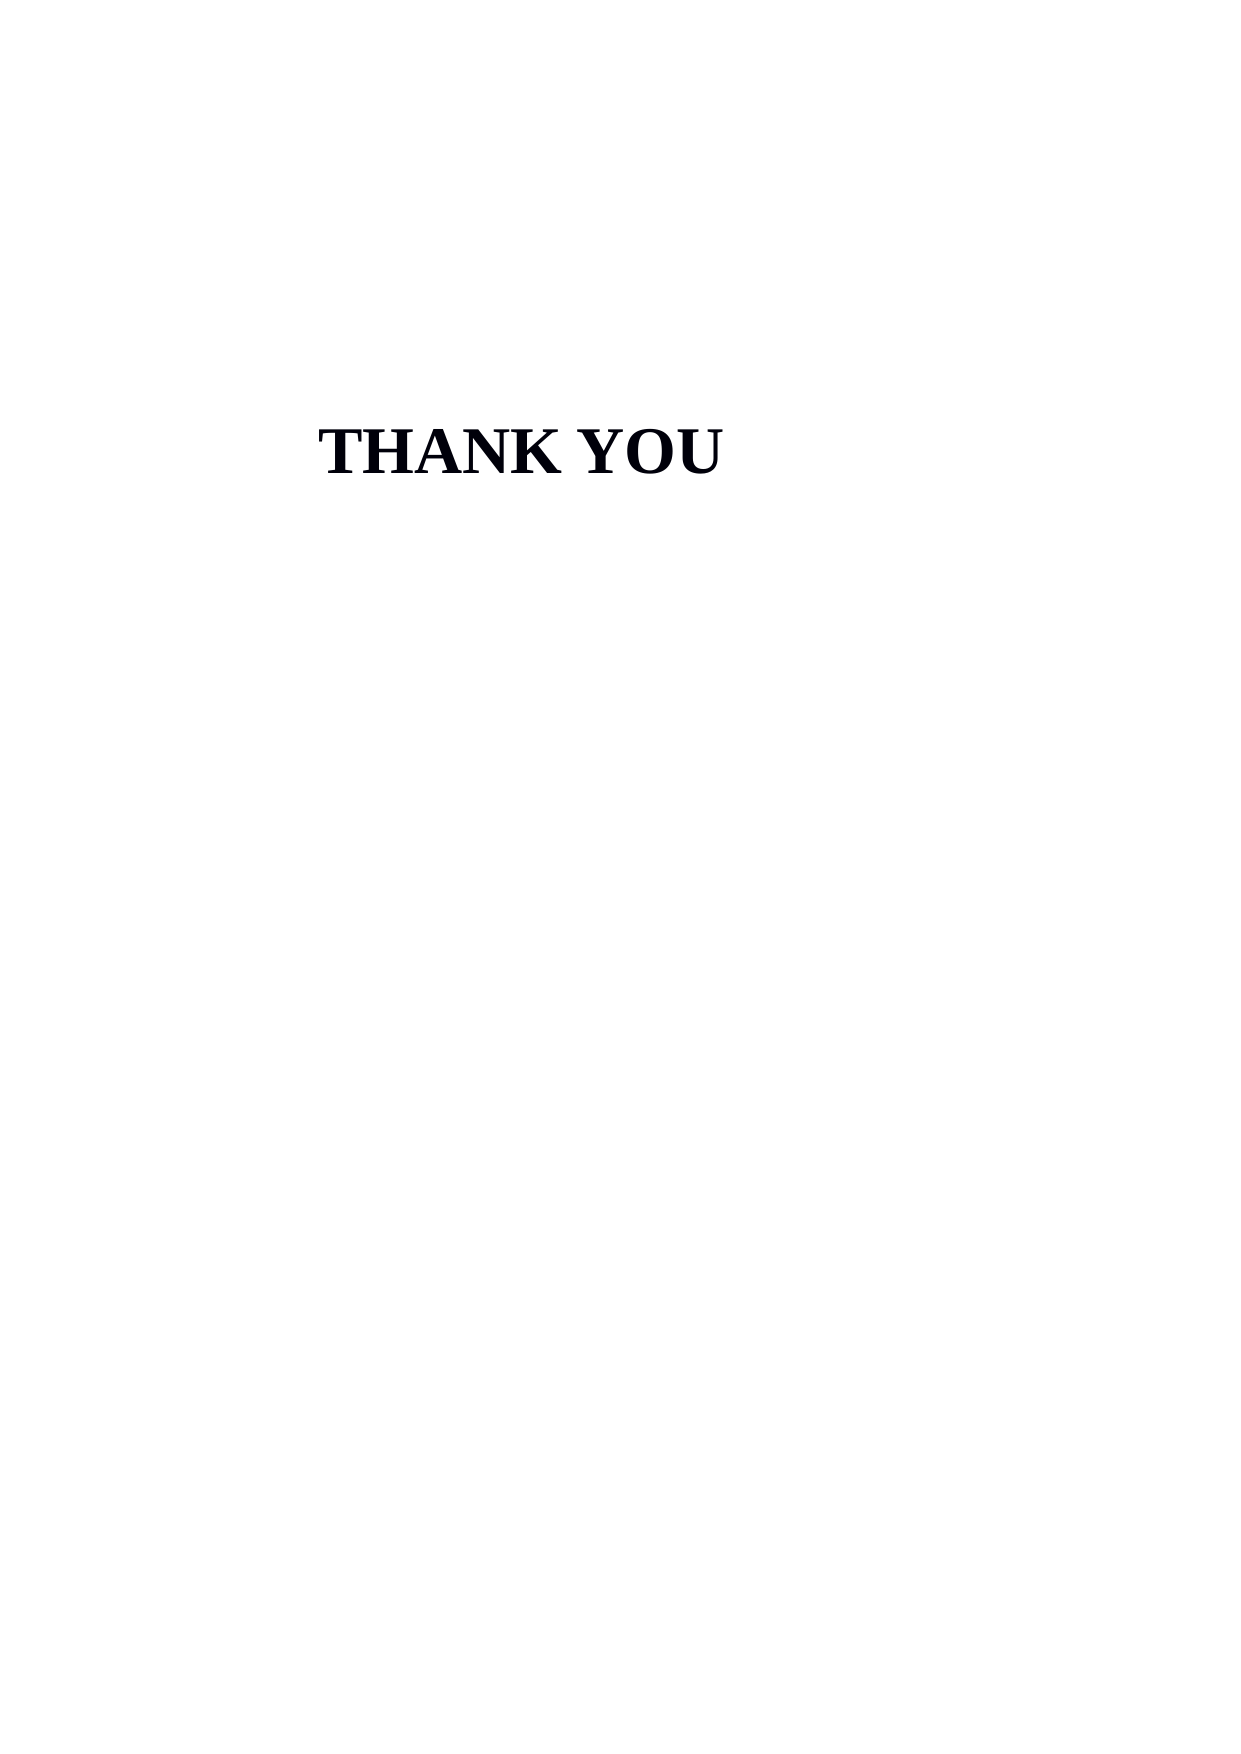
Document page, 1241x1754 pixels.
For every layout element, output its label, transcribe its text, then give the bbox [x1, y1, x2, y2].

text THANK YOU [118, 411, 1122, 488]
